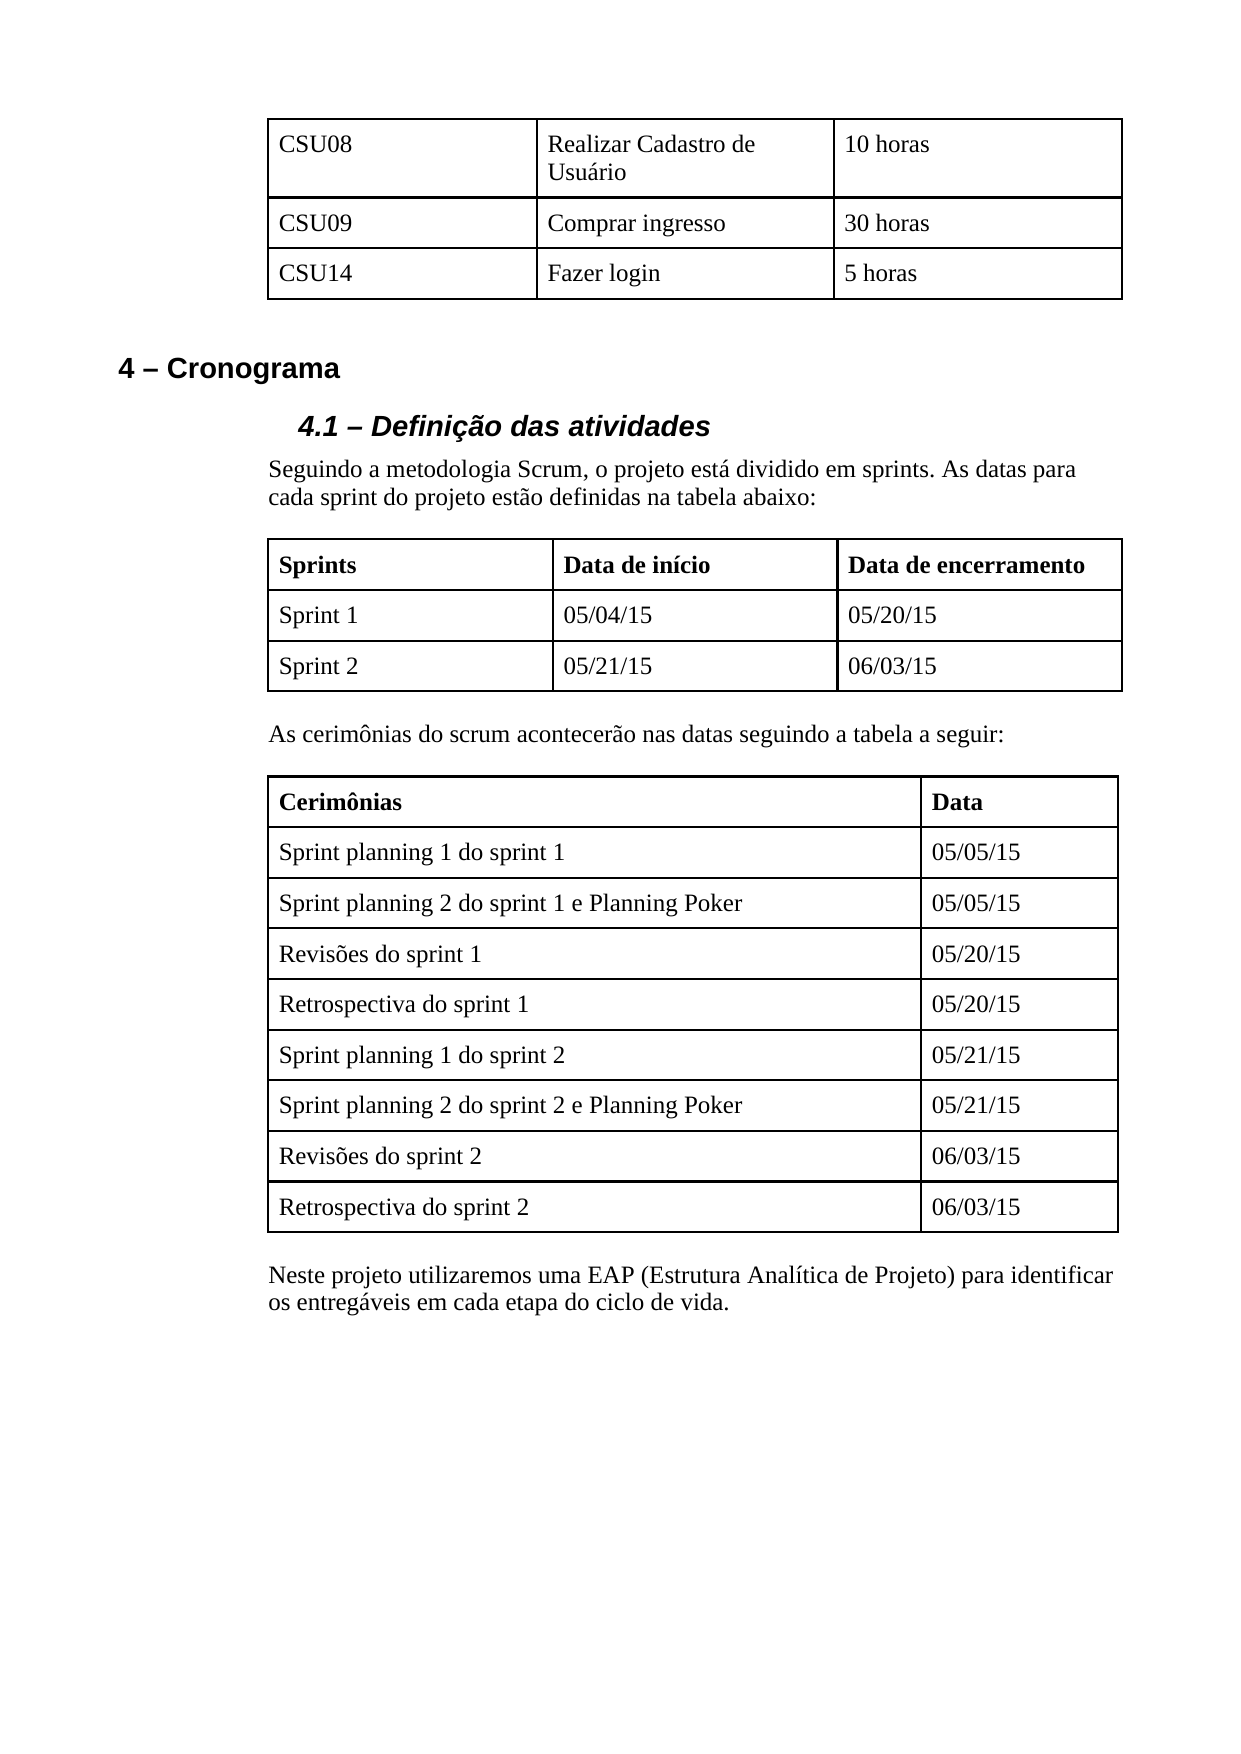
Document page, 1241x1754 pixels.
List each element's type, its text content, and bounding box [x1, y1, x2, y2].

table_header Sprints [269, 540, 552, 589]
table_cell CSU08 [269, 120, 536, 196]
text Seguindo a metodologia Scrum, o projeto está dividido em sprints. As datas para cada sprint do projeto estão definidas na tabela abaixo: [268, 455, 1122, 511]
table_cell 20/05/15 [922, 929, 1117, 978]
table_cell Revisões do sprint 2 [269, 1132, 920, 1180]
table_cell Sprint 1 [269, 591, 552, 639]
table_cell Sprint planning 1 do sprint 1 [269, 828, 920, 877]
table_cell 03/06/15 [839, 642, 1121, 690]
table_cell 03/06/15 [922, 1132, 1117, 1180]
table_header Data de encerramento [839, 540, 1121, 589]
table_cell Sprint planning 2 do sprint 2 e Planning Poker [269, 1081, 920, 1130]
table_cell Retrospectiva do sprint 1 [269, 980, 920, 1028]
table_header Cerimônias [269, 778, 920, 826]
table_cell Comprar ingresso [538, 199, 833, 247]
text Neste projeto utilizaremos uma EAP (Estrutura Analítica de Projeto) para identificar os entregáveis em cada etapa do ciclo de vida. [268, 1261, 1122, 1316]
table_cell 05/05/15 [922, 828, 1117, 877]
table_cell 20/05/15 [922, 980, 1117, 1028]
table_cell Revisões do sprint 1 [269, 929, 920, 978]
table_cell Sprint 2 [269, 642, 552, 690]
subtitle 4.1 – Definição das atividades [118, 410, 1122, 443]
table_cell CSU14 [269, 249, 536, 298]
table_cell Retrospectiva do sprint 2 [269, 1183, 920, 1231]
table_cell 21/05/15 [922, 1081, 1117, 1130]
table_cell 20/05/15 [839, 591, 1121, 639]
table_header Data de início [554, 540, 836, 589]
table_cell Sprint planning 2 do sprint 1 e Planning Poker [269, 879, 920, 927]
subtitle 4 – Cronograma [118, 352, 1122, 385]
table_cell Fazer login [538, 249, 833, 298]
table_cell 21/05/15 [554, 642, 836, 690]
table_cell 5 horas [835, 249, 1121, 298]
table_cell 10 horas [835, 120, 1121, 196]
table_cell 04/05/15 [554, 591, 836, 639]
table_header Data [922, 778, 1117, 826]
table_cell Realizar Cadastro de Usuário [538, 120, 833, 196]
table_cell CSU09 [269, 199, 536, 247]
table_cell 21/05/15 [922, 1031, 1117, 1079]
text As cerimônias do scrum acontecerão nas datas seguindo a tabela a seguir: [268, 720, 1122, 748]
table_cell Sprint planning 1 do sprint 2 [269, 1031, 920, 1079]
table_cell 05/05/15 [922, 879, 1117, 927]
table_cell 03/06/15 [922, 1183, 1117, 1231]
table_cell 30 horas [835, 199, 1121, 247]
